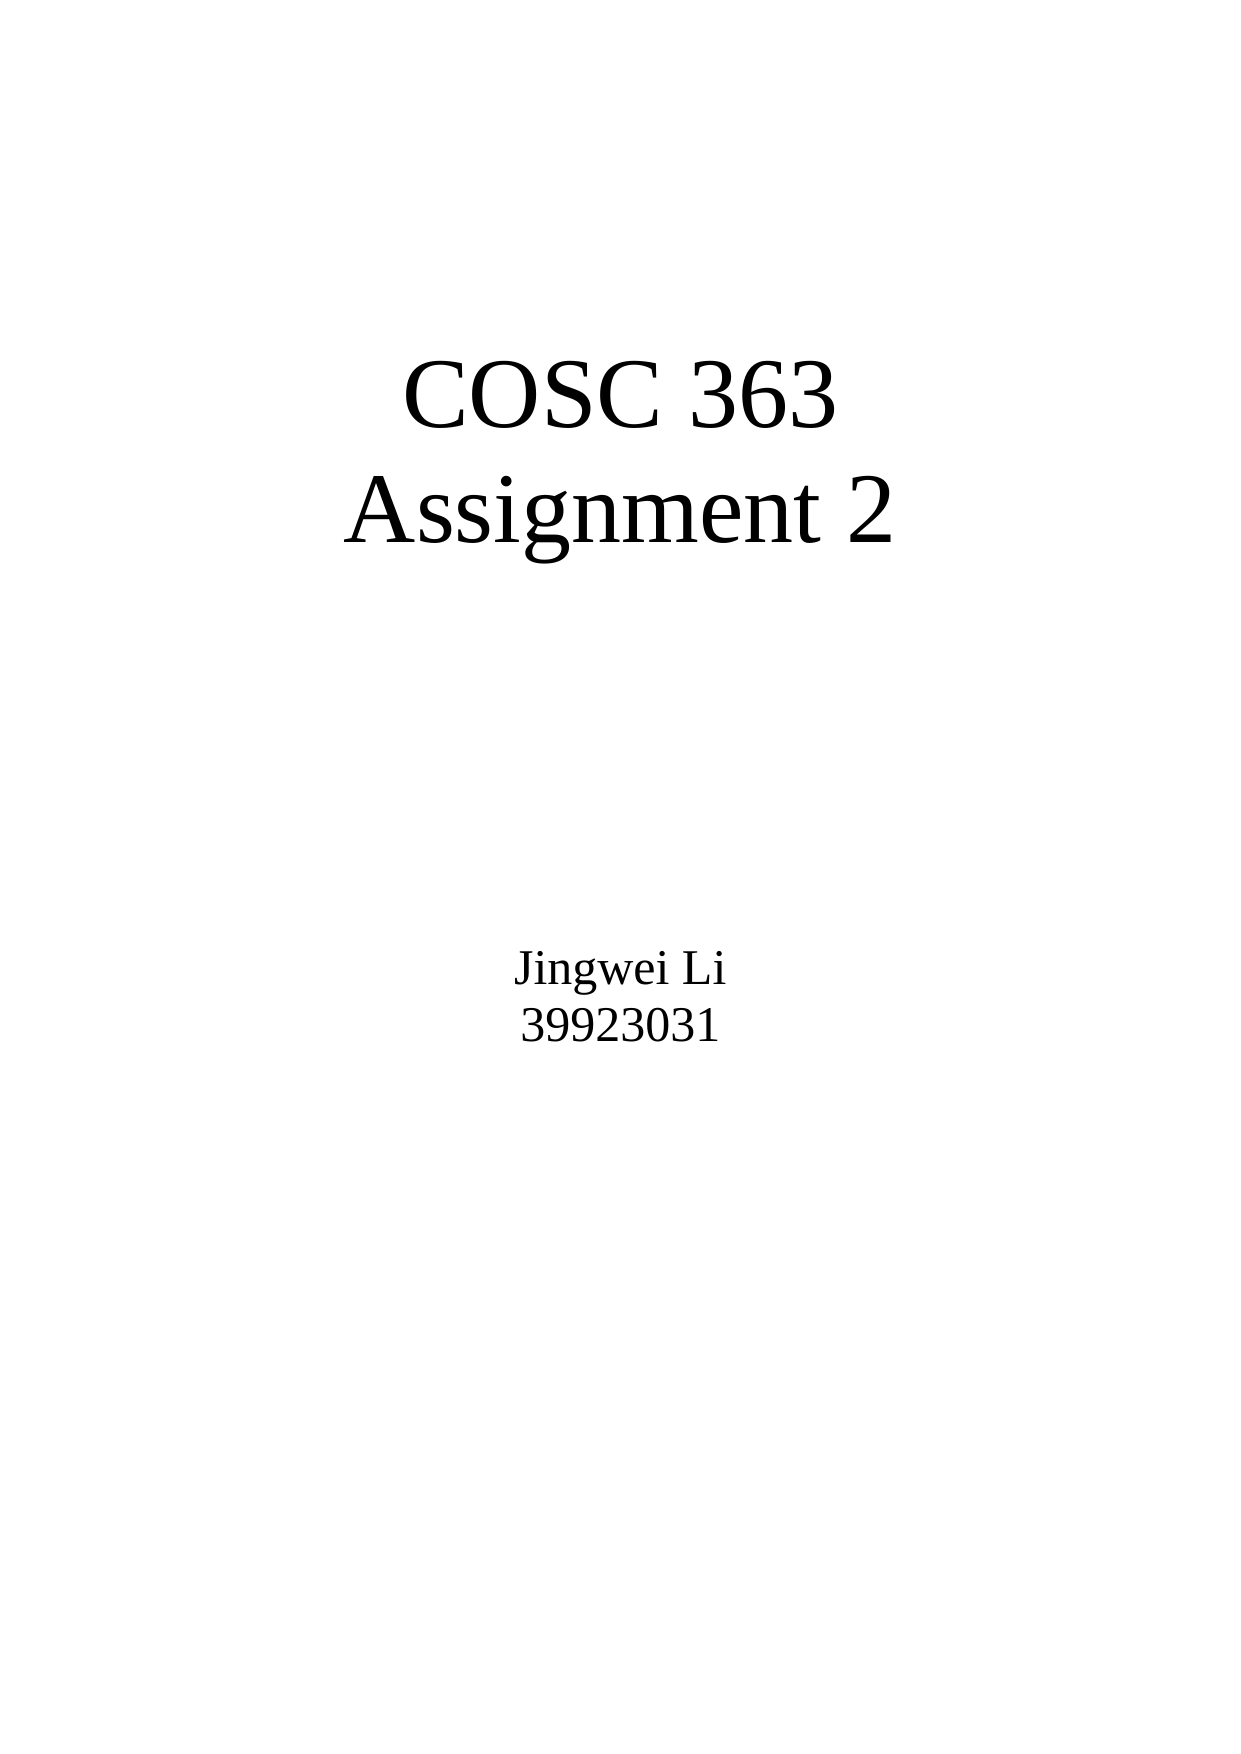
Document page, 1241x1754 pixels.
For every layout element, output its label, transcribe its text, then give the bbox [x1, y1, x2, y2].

text 39923031 [118, 995, 1122, 1052]
text COSC 363 [118, 334, 1122, 449]
text Jingwei Li [118, 937, 1122, 995]
text Assignment 2 [118, 449, 1122, 564]
